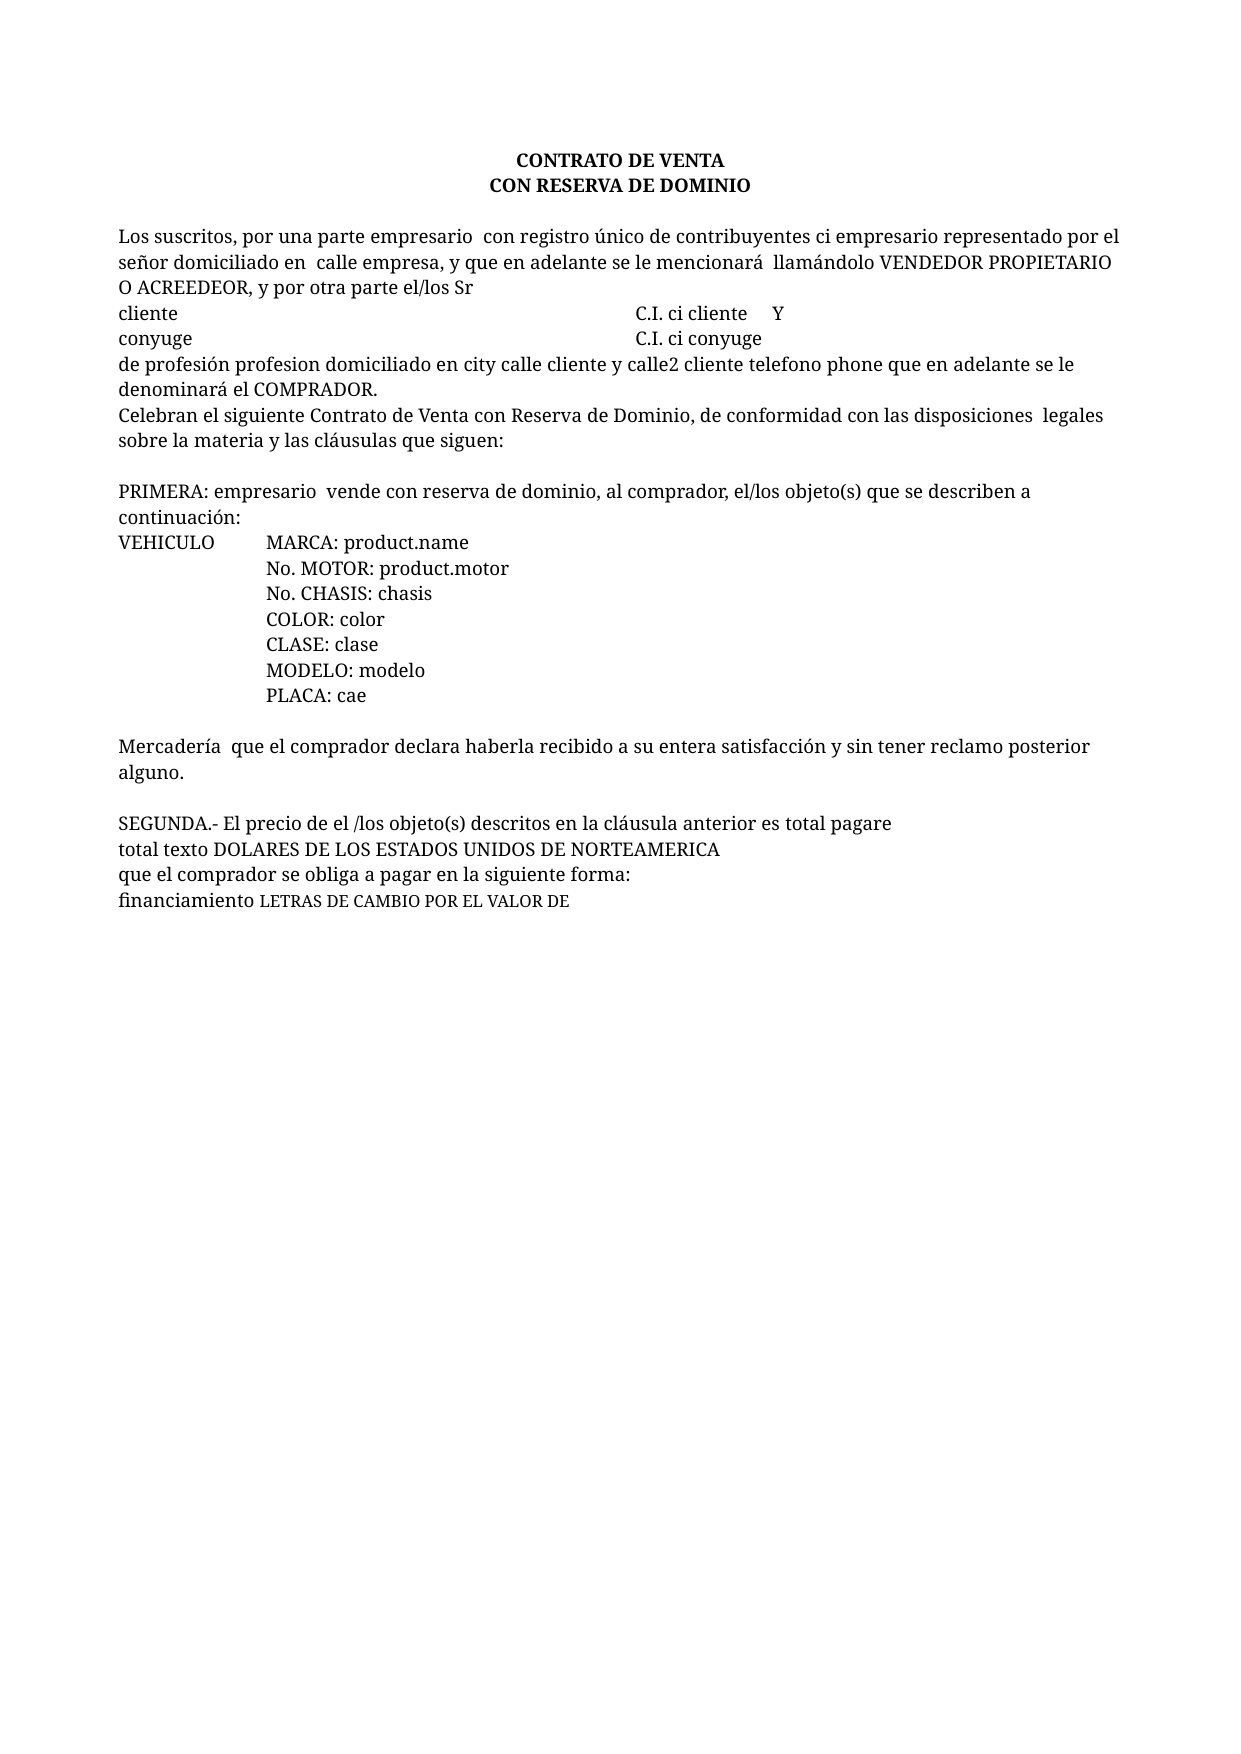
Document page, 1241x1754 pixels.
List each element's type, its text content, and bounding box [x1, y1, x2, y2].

text MODELO: modelo [118, 657, 1122, 683]
text Celebran el siguiente Contrato de Venta con Reserva de Dominio, de conformidad con las disposiciones legales sobre la materia y las cláusulas que siguen: [118, 402, 1122, 453]
text No. MOTOR: product.motor [118, 555, 1122, 581]
text PLACA: cae [118, 683, 1122, 708]
text VEHICULO MARCA: product.name [118, 530, 1122, 555]
text CONTRATO DE VENTA [118, 147, 1122, 172]
text total texto DOLARES DE LOS ESTADOS UNIDOS DE NORTEAMERICA [118, 836, 1122, 861]
text Los suscritos, por una parte empresario con registro único de contribuyentes ci empresario representado por el señor domiciliado en calle empresa, y que en adelante se le mencionará llamándolo VENDEDOR PROPIETARIO O ACREEDEOR, y por otra parte el/los Sr [118, 223, 1122, 300]
text de profesión profesion domiciliado en city calle cliente y calle2 cliente telefono phone que en adelante se le denominará el COMPRADOR. [118, 351, 1122, 402]
text Mercadería que el comprador declara haberla recibido a su entera satisfacción y sin tener reclamo posterior alguno. [118, 734, 1122, 785]
text COLOR: color [118, 606, 1122, 632]
text financiamiento LETRAS DE CAMBIO POR EL VALOR DE [118, 887, 1122, 912]
text CON RESERVA DE DOMINIO [118, 172, 1122, 198]
text PRIMERA: empresario vende con reserva de dominio, al comprador, el/los objeto(s) que se describen a continuación: [118, 479, 1122, 530]
text No. CHASIS: chasis [118, 581, 1122, 606]
text cliente C.I. ci cliente Y [118, 300, 1122, 326]
text que el comprador se obliga a pagar en la siguiente forma: [118, 861, 1122, 887]
text SEGUNDA.- El precio de el /los objeto(s) descritos en la cláusula anterior es total pagare [118, 810, 1122, 836]
text conyuge C.I. ci conyuge [118, 326, 1122, 351]
text CLASE: clase [118, 632, 1122, 657]
